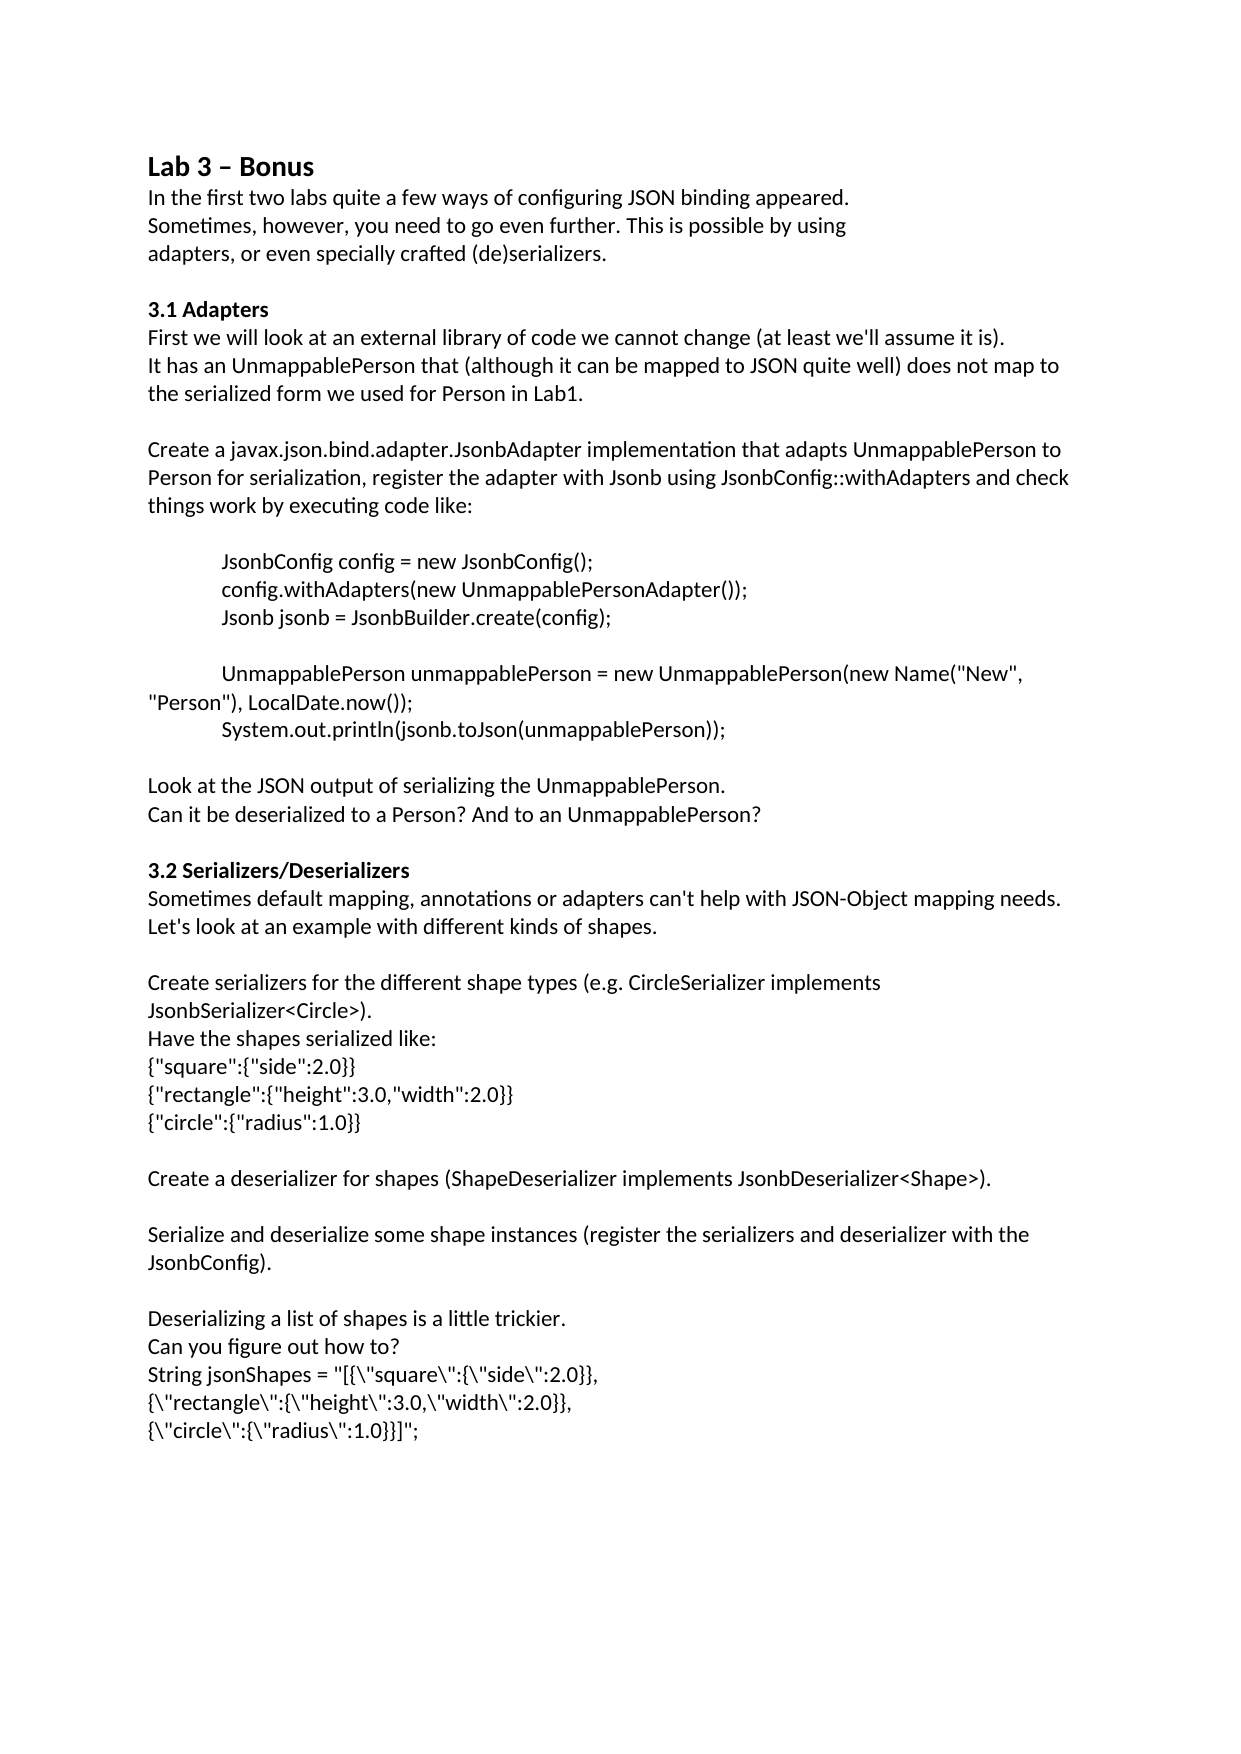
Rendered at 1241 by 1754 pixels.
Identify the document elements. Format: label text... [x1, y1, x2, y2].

text Can it be deserialized to a Person? And to an UnmappablePerson? [148, 800, 1093, 828]
text Create serializers for the different shape types (e.g. CircleSerializer implements JsonbSerializer<Circle>). [148, 968, 1093, 1024]
text In the first two labs quite a few ways of configuring JSON binding appeared. [148, 183, 1093, 211]
text config.withAdapters(new UnmappablePersonAdapter()); [148, 576, 1093, 603]
text {"circle":{"radius":1.0}} [148, 1108, 1093, 1136]
text {\"circle\":{\"radius\":1.0}}]"; [148, 1416, 1093, 1444]
text {"square":{"side":2.0}} [148, 1052, 1093, 1080]
text adapters, or even specially crafted (de)serializers. [148, 239, 1093, 267]
text It has an UnmappablePerson that (although it can be mapped to JSON quite well) does not map to the serialized form we used for Person in Lab1. [148, 351, 1093, 407]
text Can you figure out how to? [148, 1332, 1093, 1360]
text Lab 3 – Bonus [148, 148, 1093, 183]
text {\"rectangle\":{\"height\":3.0,\"width\":2.0}}, [148, 1388, 1093, 1416]
text 3.2 Serializers/Deserializers [148, 856, 1093, 884]
text {"rectangle":{"height":3.0,"width":2.0}} [148, 1080, 1093, 1108]
text Let's look at an example with different kinds of shapes. [148, 912, 1093, 940]
text Create a deserializer for shapes (ShapeDeserializer implements JsonbDeserializer<Shape>). [148, 1164, 1093, 1192]
text JsonbConfig config = new JsonbConfig(); [148, 547, 1093, 576]
text Have the shapes serialized like: [148, 1024, 1093, 1052]
text Create a javax.json.bind.adapter.JsonbAdapter implementation that adapts UnmappablePerson to Person for serialization, register the adapter with Jsonb using JsonbConfig::withAdapters and check things work by executing code like: [148, 435, 1093, 519]
text System.out.println(jsonb.toJson(unmappablePerson)); [148, 716, 1093, 744]
text UnmappablePerson unmappablePerson = new UnmappablePerson(new Name("New", "Person"), LocalDate.now()); [148, 659, 1093, 716]
text Deserializing a list of shapes is a little trickier. [148, 1304, 1093, 1332]
text String jsonShapes = "[{\"square\":{\"side\":2.0}}, [148, 1360, 1093, 1388]
text Serialize and deserialize some shape instances (register the serializers and deserializer with the JsonbConfig). [148, 1220, 1093, 1276]
text Sometimes, however, you need to go even further. This is possible by using [148, 211, 1093, 239]
text First we will look at an external library of code we cannot change (at least we'll assume it is). [148, 323, 1093, 351]
text Look at the JSON output of serializing the UnmappablePerson. [148, 772, 1093, 800]
text Jsonb jsonb = JsonbBuilder.create(config); [148, 603, 1093, 632]
text Sometimes default mapping, annotations or adapters can't help with JSON-Object mapping needs. [148, 884, 1093, 912]
text 3.1 Adapters [148, 295, 1093, 323]
